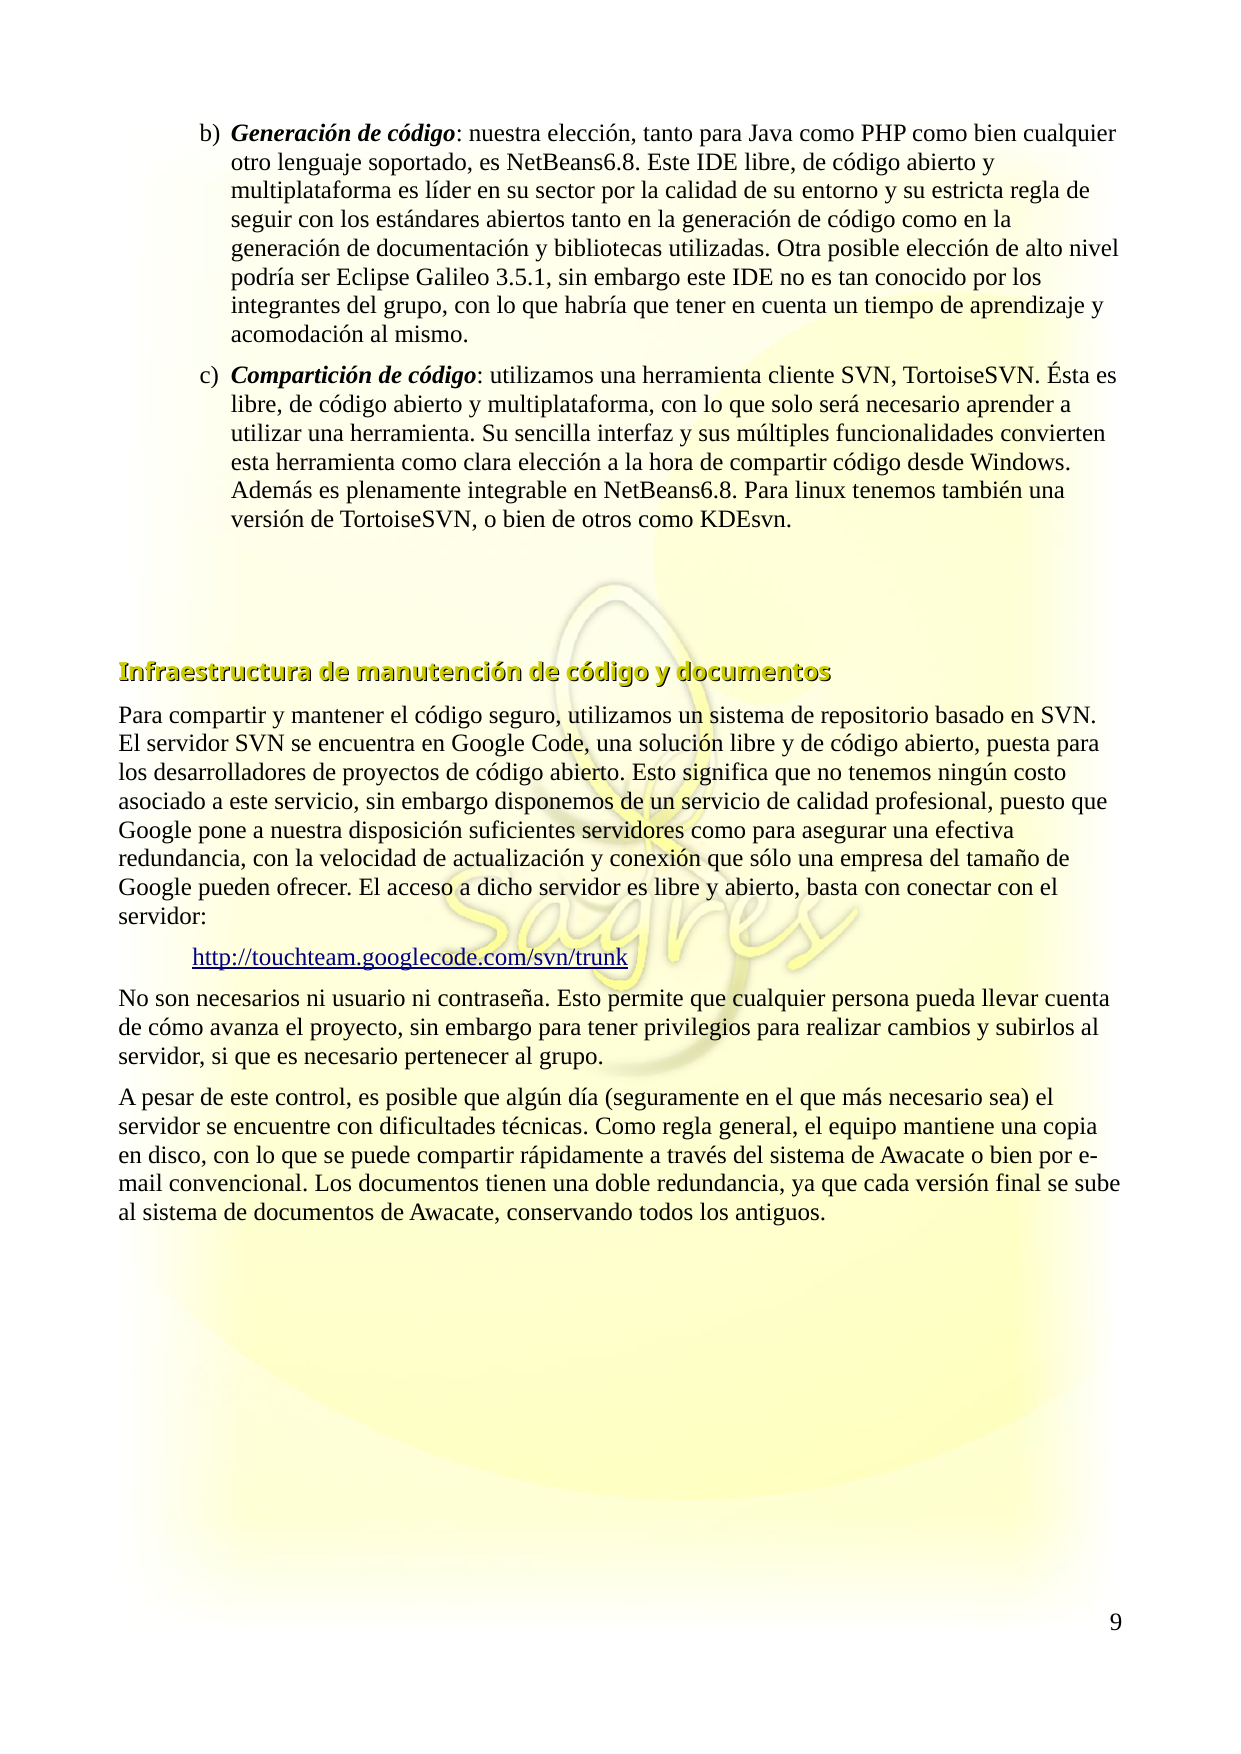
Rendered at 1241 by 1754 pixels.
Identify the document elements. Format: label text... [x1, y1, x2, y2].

subtitle Infraestructura de manutención de código y documentos [118, 653, 1122, 687]
list Generación de código: nuestra elección, tanto para Java como PHP como bien cualquier otro lenguaje soportado, es NetBeans6.8. Este IDE libre, de código abierto y multiplataforma es líder en su sector por la calidad de su entorno y su estricta regla de seguir con los estándares abiertos tanto en la generación de código como en la generación de documentación y bibliotecas utilizadas. Otra posible elección de alto nivel podría ser Eclipse Galileo 3.5.1, sin embargo este IDE no es tan conocido por los integrantes del grupo, con lo que habría que tener en cuenta un tiempo de aprendizaje y acomodación al mismo. [193, 118, 1122, 348]
text A pesar de este control, es posible que algún día (seguramente en el que más necesario sea) el servidor se encuentre con dificultades técnicas. Como regla general, el equipo mantiene una copia en disco, con lo que se puede compartir rápidamente a través del sistema de Awacate o bien por e-mail convencional. Los documentos tienen una doble redundancia, ya que cada versión final se sube al sistema de documentos de Awacate, conservando todos los antiguos. [118, 1082, 1122, 1226]
text Para compartir y mantener el código seguro, utilizamos un sistema de repositorio basado en SVN. El servidor SVN se encuentra en Google Code, una solución libre y de código abierto, puesta para los desarrolladores de proyectos de código abierto. Esto significa que no tenemos ningún costo asociado a este servicio, sin embargo disponemos de un servicio de calidad profesional, puesto que Google pone a nuestra disposición suficientes servidores como para asegurar una efectiva redundancia, con la velocidad de actualización y conexión que sólo una empresa del tamaño de Google pueden ofrecer. El acceso a dicho servidor es libre y abierto, basta con conectar con el servidor: [118, 700, 1122, 930]
picture [118, 118, 1122, 653]
picture [118, 1070, 1122, 1082]
text No son necesarios ni usuario ni contraseña. Esto permite que cualquier persona pueda llevar cuenta de cómo avanza el proyecto, sin embargo para tener privilegios para realizar cambios y subirlos al servidor, si que es necesario pertenecer al grupo. [118, 983, 1122, 1070]
text http://touchteam.googlecode.com/svn/trunk [118, 942, 1122, 971]
picture [118, 930, 1122, 942]
list Compartición de código: utilizamos una herramienta cliente SVN, TortoiseSVN. Ésta es libre, de código abierto y multiplataforma, con lo que solo será necesario aprender a utilizar una herramienta. Su sencilla interfaz y sus múltiples funcionalidades convierten esta herramienta como clara elección a la hora de compartir código desde Windows. Además es plenamente integrable en NetBeans6.8. Para linux tenemos también una versión de TortoiseSVN, o bien de otros como KDEsvn. [193, 361, 1122, 533]
picture [118, 687, 1122, 700]
picture [118, 971, 1122, 983]
picture [118, 1226, 1122, 1636]
